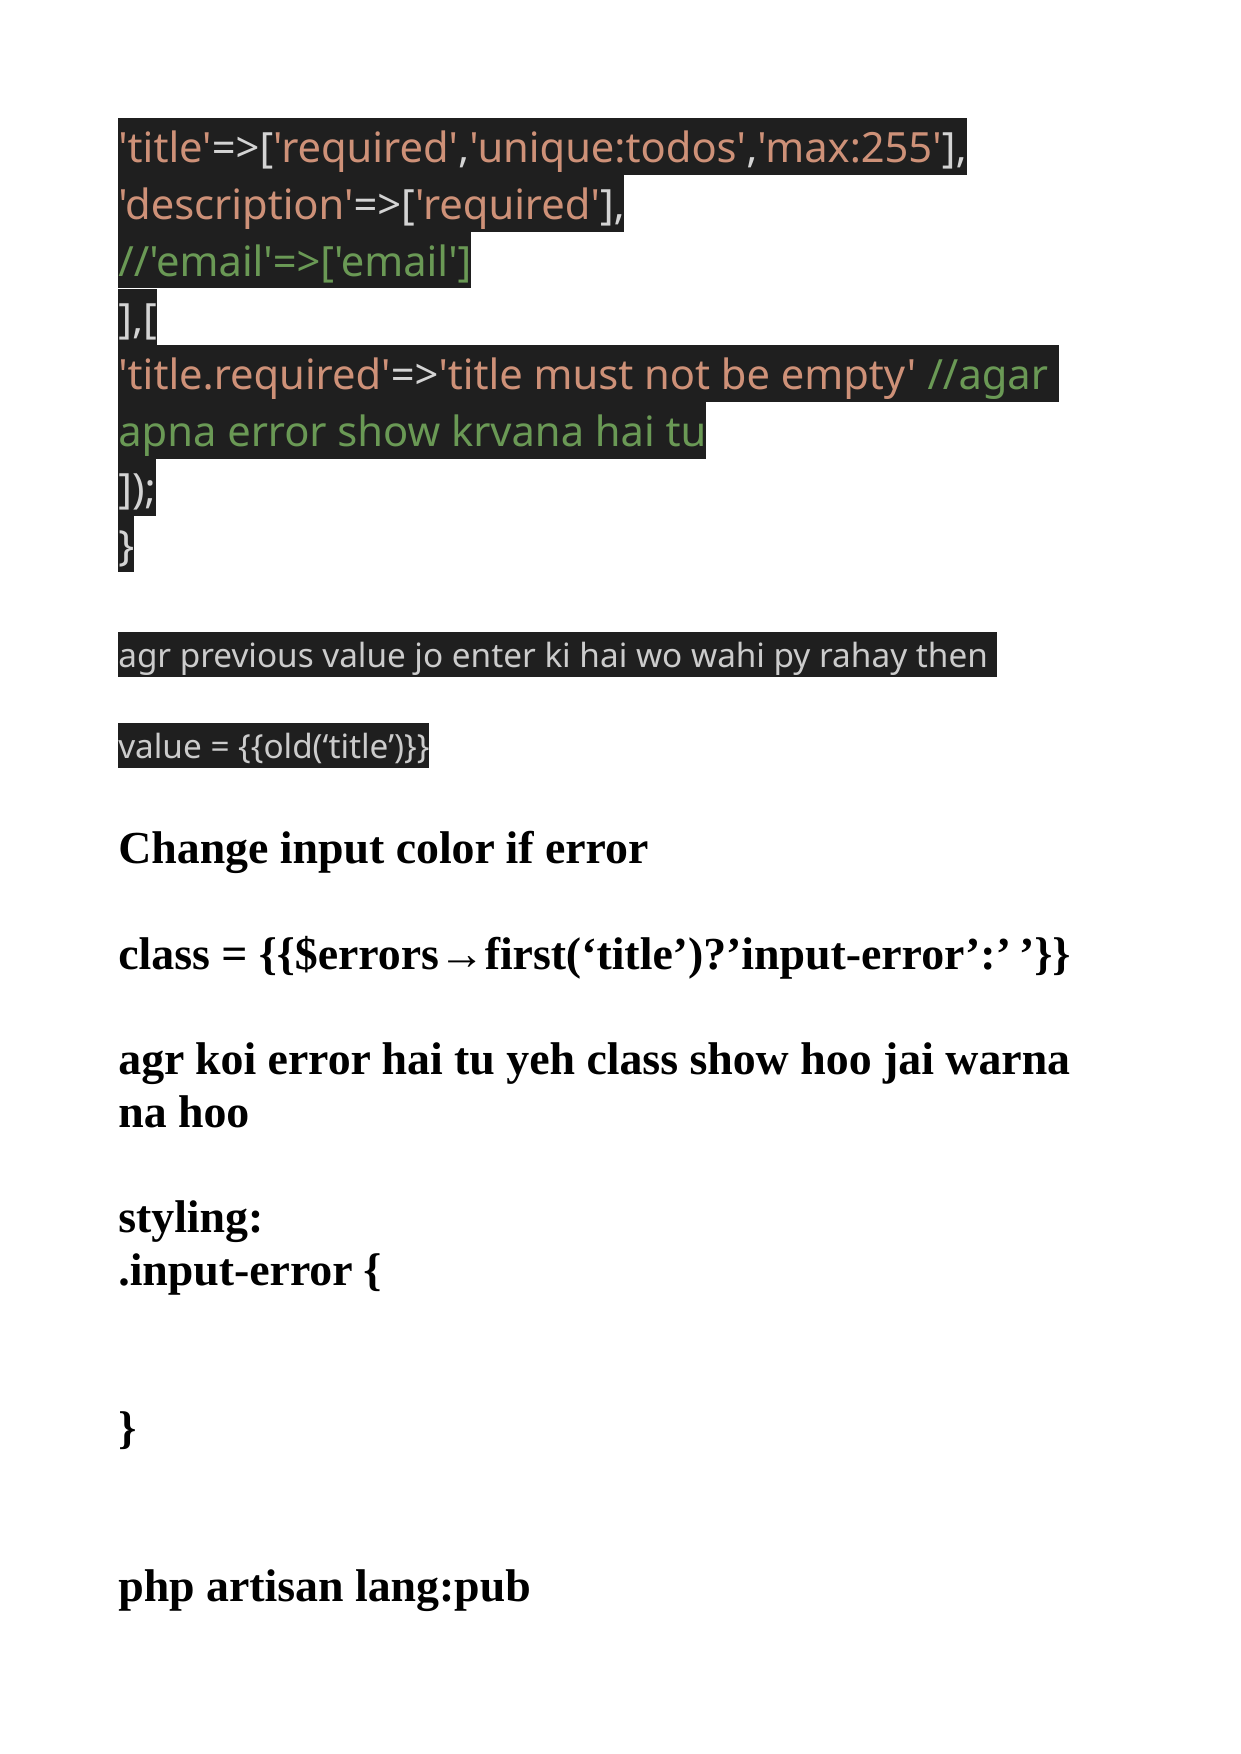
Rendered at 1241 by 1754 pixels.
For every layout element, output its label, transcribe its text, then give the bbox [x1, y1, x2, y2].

text agr koi error hai tu yeh class show hoo jai warna na hoo [118, 1032, 1122, 1137]
text php artisan lang:pub [118, 1559, 1122, 1611]
text class = {{$errors→first(‘title’)?’input-error’:’ ’}} [118, 926, 1122, 979]
text agr previous value jo enter ki hai wo wahi py rahay then value = {{old(‘title’)}} [118, 632, 1122, 768]
text 'description'=>['required'], [118, 175, 1122, 232]
text Change input color if error [118, 821, 1122, 873]
text .input-error { [118, 1242, 1122, 1295]
text } [118, 1401, 1122, 1453]
text 'title.required'=>'title must not be empty' //agar apna error show krvana hai tu [118, 345, 1122, 459]
text 'title'=>['required','unique:todos','max:255'], [118, 118, 1122, 175]
text //'email'=>['email'] [118, 232, 1122, 288]
text styling: [118, 1190, 1122, 1242]
text } [118, 516, 1122, 572]
text ]); [118, 459, 1122, 516]
text ],[ [118, 288, 1122, 345]
